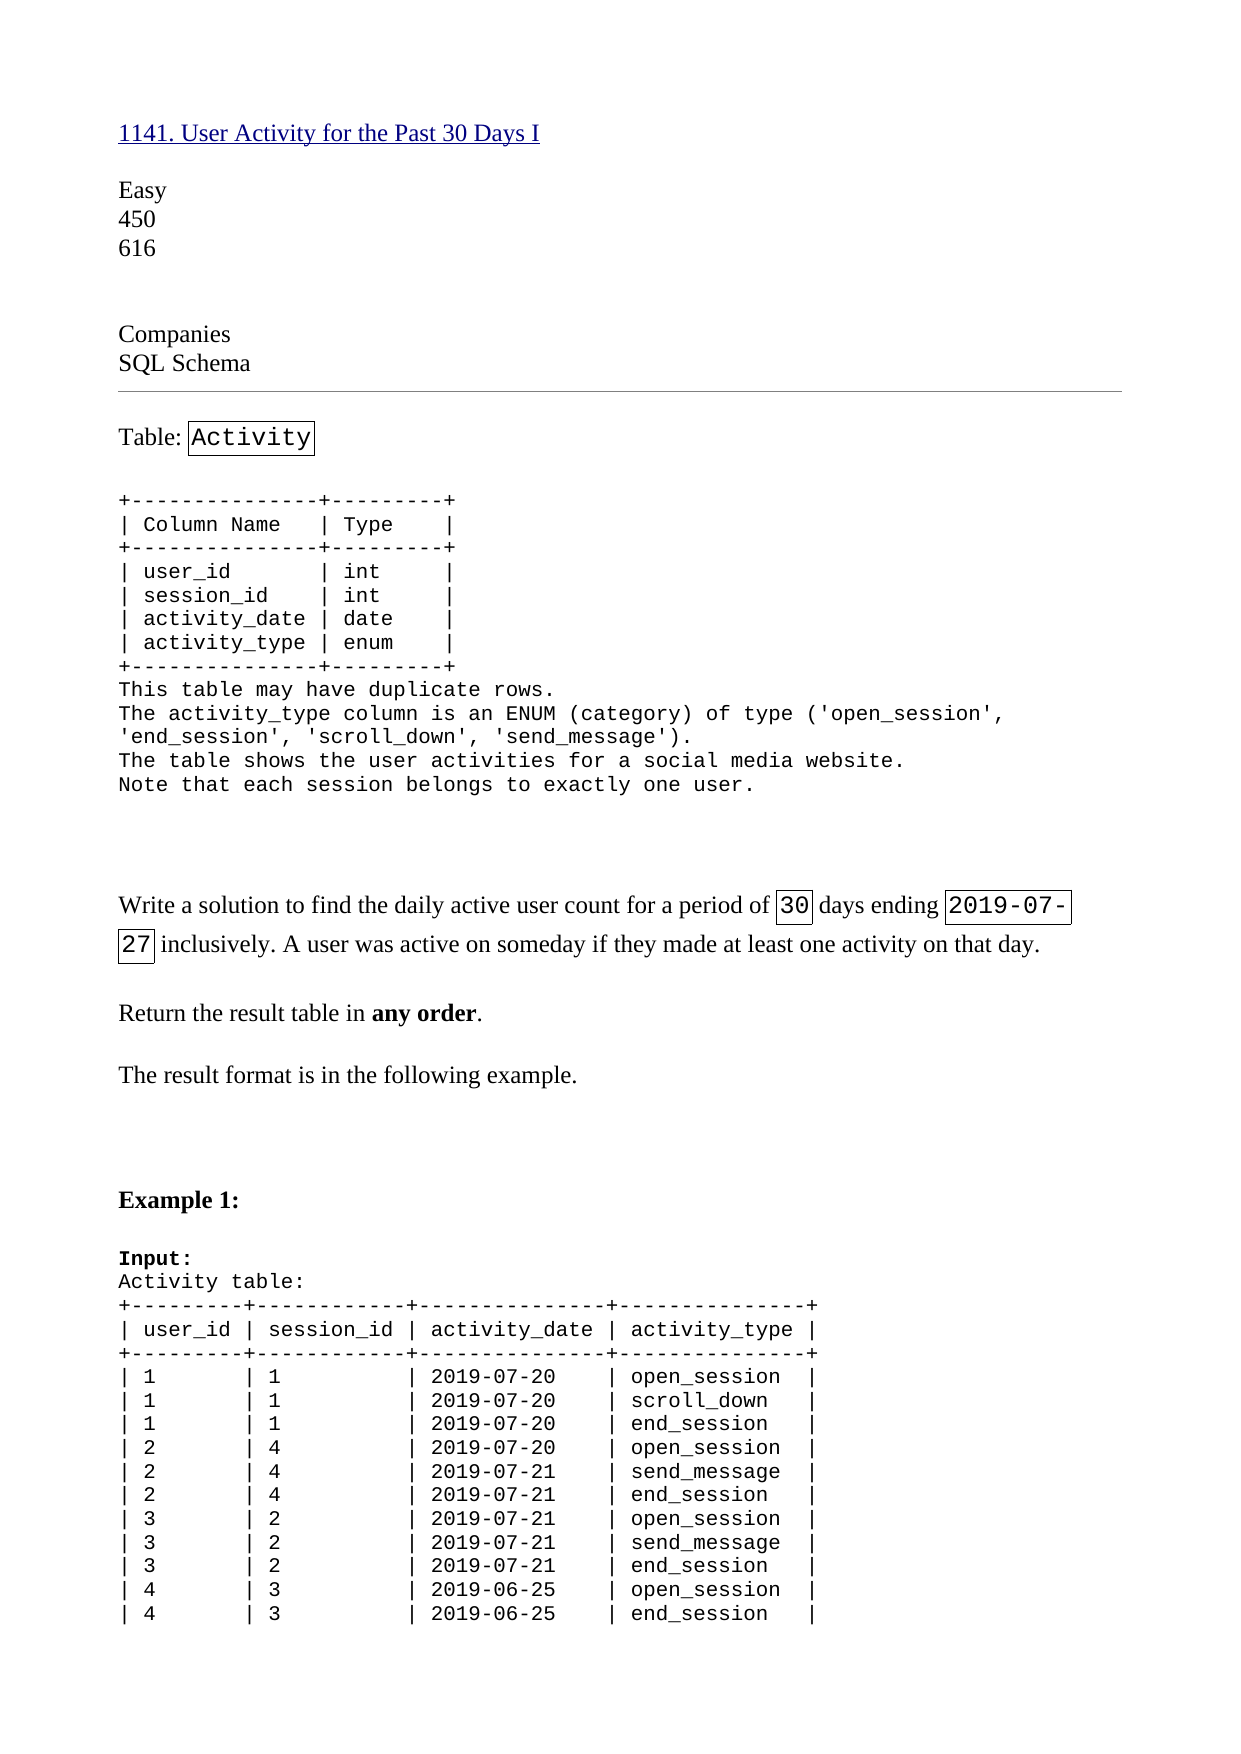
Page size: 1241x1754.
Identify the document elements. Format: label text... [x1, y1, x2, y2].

text | activity_date | date | [118, 608, 1122, 632]
text 616 [118, 233, 1122, 262]
text +---------------+---------+ [118, 490, 1122, 514]
text Companies [118, 319, 1122, 348]
text | 4 | 3 | 2019-06-25 | end_session | [118, 1603, 1122, 1626]
text | Column Name | Type | [118, 514, 1122, 537]
text | 4 | 3 | 2019-06-25 | open_session | [118, 1579, 1122, 1603]
text SQL Schema [118, 348, 1122, 377]
text Write a solution to find the daily active user count for a period of 30 days ending 2019-07-27 inclusively. A user was active on someday if they made at least one activity on that day. [118, 889, 1122, 963]
text | 2 | 4 | 2019-07-21 | end_session | [118, 1484, 1122, 1508]
text Input: [118, 1248, 1122, 1272]
text | 1 | 1 | 2019-07-20 | scroll_down | [118, 1390, 1122, 1413]
text 1141. User Activity for the Past 30 Days I [118, 118, 1122, 147]
text | 1 | 1 | 2019-07-20 | end_session | [118, 1413, 1122, 1437]
text Return the result table in any order. [118, 998, 1122, 1027]
text | user_id | session_id | activity_date | activity_type | [118, 1319, 1122, 1342]
text | activity_type | enum | [118, 632, 1122, 656]
text Activity [189, 422, 314, 455]
text [315, 421, 1122, 456]
text +---------+------------+---------------+---------------+ [118, 1295, 1122, 1319]
text +---------+------------+---------------+---------------+ [118, 1342, 1122, 1366]
text | 2 | 4 | 2019-07-20 | open_session | [118, 1437, 1122, 1461]
text Easy [118, 176, 1122, 204]
text | 1 | 1 | 2019-07-20 | open_session | [118, 1366, 1122, 1390]
text | user_id | int | [118, 561, 1122, 585]
text +---------------+---------+ [118, 656, 1122, 679]
text | session_id | int | [118, 585, 1122, 608]
text 450 [118, 204, 1122, 233]
text Note that each session belongs to exactly one user. [118, 774, 1122, 797]
text | 2 | 4 | 2019-07-21 | send_message | [118, 1461, 1122, 1484]
text Activity table: [118, 1272, 1122, 1295]
text Table: [118, 421, 188, 456]
text The table shows the user activities for a social media website. [118, 750, 1122, 774]
text +---------------+---------+ [118, 537, 1122, 561]
text | 3 | 2 | 2019-07-21 | end_session | [118, 1555, 1122, 1579]
text The result format is in the following example. [118, 1060, 1122, 1089]
text | 3 | 2 | 2019-07-21 | open_session | [118, 1508, 1122, 1532]
text This table may have duplicate rows. [118, 679, 1122, 703]
text Example 1: [118, 1185, 1122, 1214]
text The activity_type column is an ENUM (category) of type ('open_session', 'end_session', 'scroll_down', 'send_message'). [118, 703, 1122, 750]
text | 3 | 2 | 2019-07-21 | send_message | [118, 1532, 1122, 1555]
